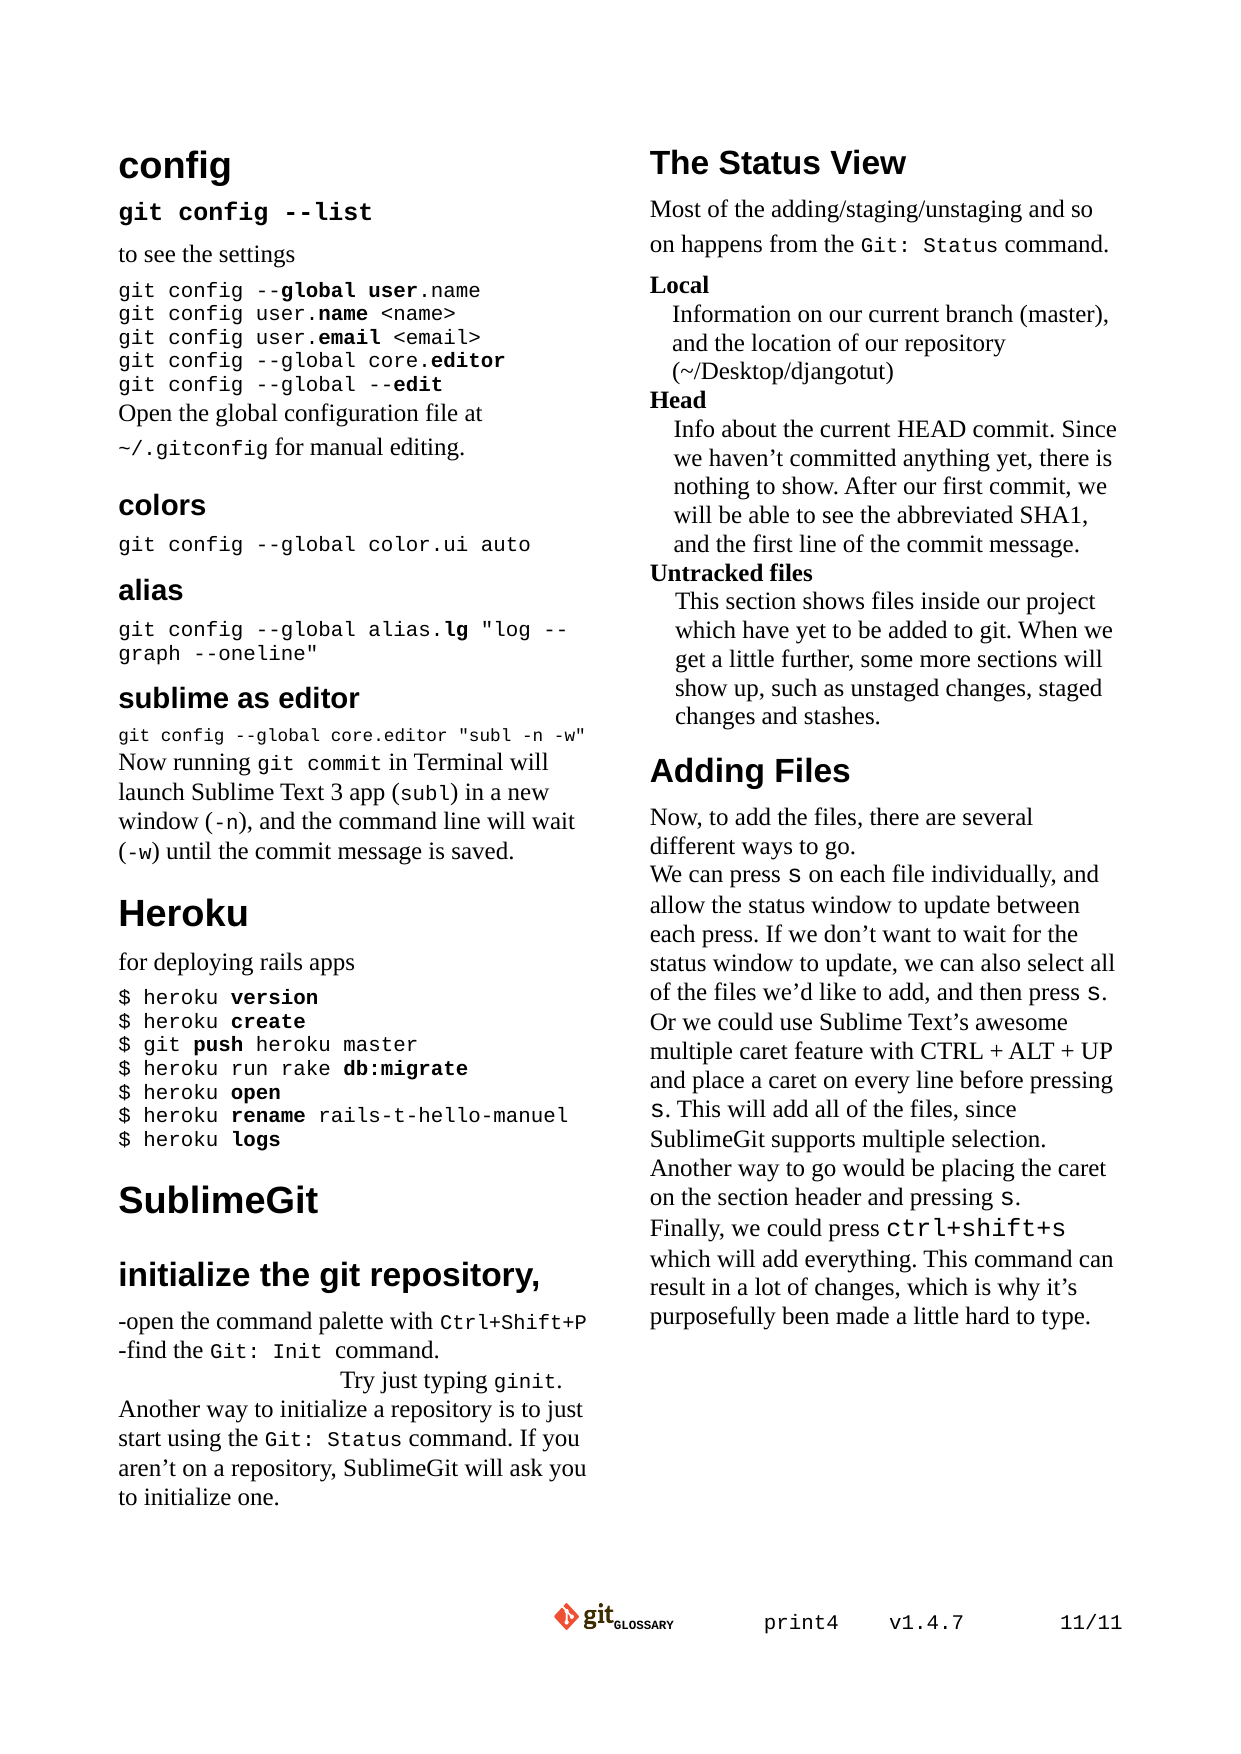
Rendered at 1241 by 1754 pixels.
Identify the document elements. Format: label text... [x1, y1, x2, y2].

text git config --global --edit [118, 374, 591, 398]
text Open the global configuration file at ~/.gitconfig for manual editing. [118, 398, 591, 462]
subtitle Untracked files [649, 558, 1122, 586]
subtitle Local [649, 270, 1122, 299]
text Most of the adding/staging/unstaging and so on happens from the Git: Status command. [649, 194, 1122, 258]
subtitle colors [118, 488, 591, 522]
text git config user.email <email> [118, 327, 591, 351]
subtitle Adding Files [649, 751, 1122, 789]
subtitle config [118, 143, 591, 187]
text git config --global alias.lg "log --graph --oneline" [118, 619, 591, 666]
list Info about the current HEAD commit. Since we haven’t committed anything yet, there is nothing to show. After our first commit, we will be able to see the abbreviated SHA1, and the first line of the commit message. [673, 414, 1122, 558]
text $ heroku version [118, 987, 591, 1011]
text to see the settings [118, 239, 591, 268]
text $ heroku create [118, 1011, 591, 1034]
text for deploying rails apps [118, 947, 591, 975]
text Try just typing ginit. [118, 1365, 591, 1394]
text $ heroku open [118, 1082, 591, 1105]
subtitle SublimeGit [118, 1178, 591, 1221]
text git config --global color.ui auto [118, 534, 591, 558]
list Information on our current branch (master), and the location of our repository (~/Desktop/djangotut) [672, 299, 1122, 385]
text $ heroku rename rails-t-hello-manuel [118, 1105, 591, 1129]
subtitle alias [118, 573, 591, 606]
text Another way to go would be placing the caret on the section header and pressing s. [649, 1153, 1122, 1213]
text Finally, we could press ctrl+shift+s which will add everything. This command can result in a lot of changes, which is why it’s purposefully been made a little hard to type. [649, 1213, 1122, 1330]
text Now running git commit in Terminal will launch Sublime Text 3 app (subl) in a new window (-n), and the command line will wait (-w) until the commit message is saved. [118, 747, 591, 866]
text Another way to initialize a repository is to just start using the Git: Status command. If you aren’t on a repository, SublimeGit will ask you to initialize one. [118, 1394, 591, 1510]
subtitle sublime as editor [118, 681, 591, 714]
subtitle initialize the git repository, [118, 1254, 591, 1293]
text git config --global core.editor [118, 351, 591, 374]
text Now, to add the files, there are several different ways to go. [649, 802, 1122, 859]
text git config user.name <name> [118, 303, 591, 327]
text $ heroku run rake db:migrate [118, 1058, 591, 1082]
list This section shows files inside our project which have yet to be added to git. When we get a little further, some more sections will show up, such as unstaged changes, staged changes and stashes. [675, 586, 1122, 730]
text $ git push heroku master [118, 1034, 591, 1058]
text -open the command palette with Ctrl+Shift+P [118, 1306, 591, 1335]
text git config --global user.name [118, 279, 591, 303]
text We can press s on each file individually, and allow the status window to update between each press. If we don’t want to wait for the status window to update, we can also select all of the files we’d like to add, and then press s. Or we could use Sublime Text’s awesome multiple caret feature with CTRL + ALT + UP and place a caret on every line before pressing s. This will add all of the files, since SublimeGit supports multiple selection. [649, 859, 1122, 1153]
text git config --list [118, 199, 591, 228]
picture [554, 1603, 614, 1630]
text -find the Git: Init command. [118, 1335, 591, 1365]
text $ heroku logs [118, 1129, 591, 1153]
subtitle Head [649, 385, 1122, 414]
subtitle Heroku [118, 891, 591, 934]
subtitle The Status View [649, 143, 1122, 182]
text git config --global core.editor "subl -n -w" [118, 727, 591, 747]
